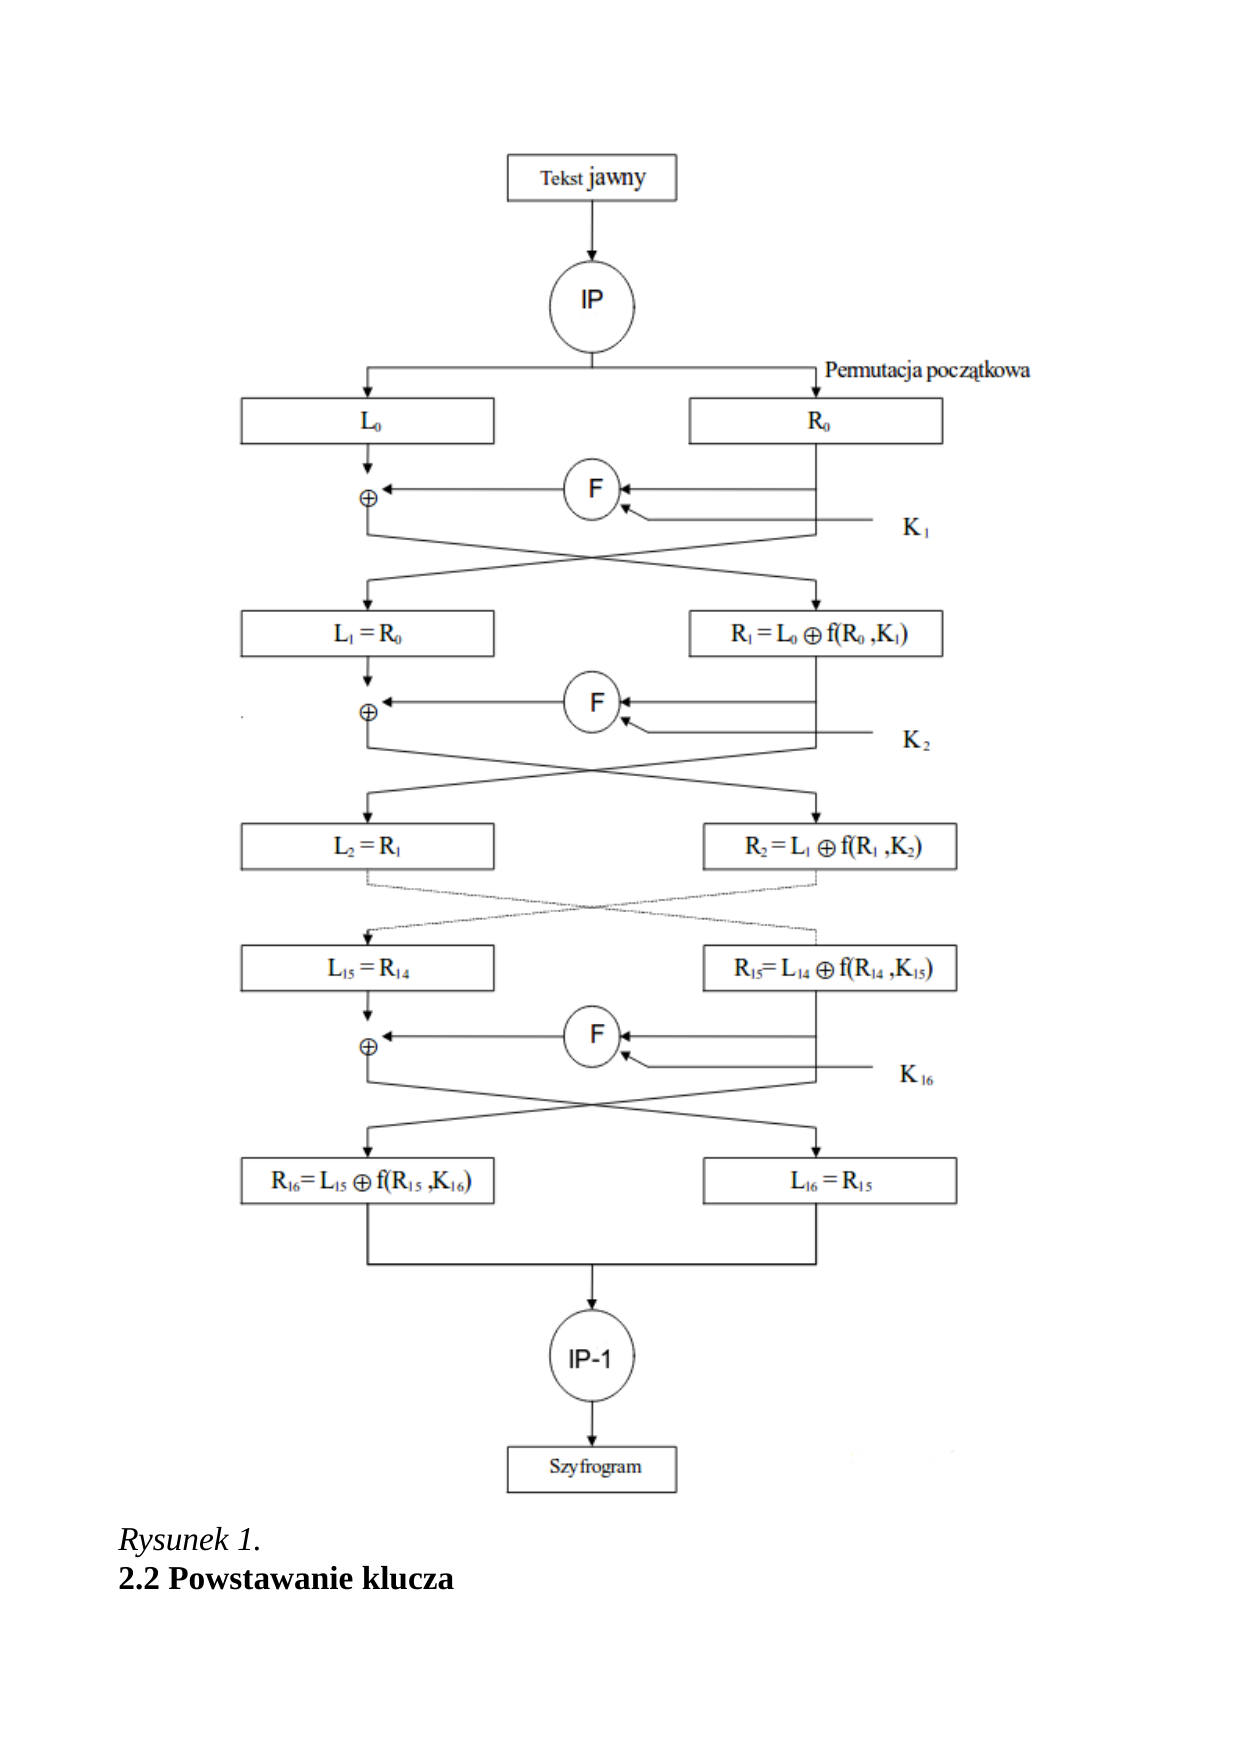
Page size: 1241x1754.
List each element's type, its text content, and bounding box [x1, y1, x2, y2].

picture [143, 118, 1097, 1520]
text Rysunek 1. [118, 118, 1122, 1558]
text 2.2 Powstawanie klucza [118, 1558, 1122, 1596]
